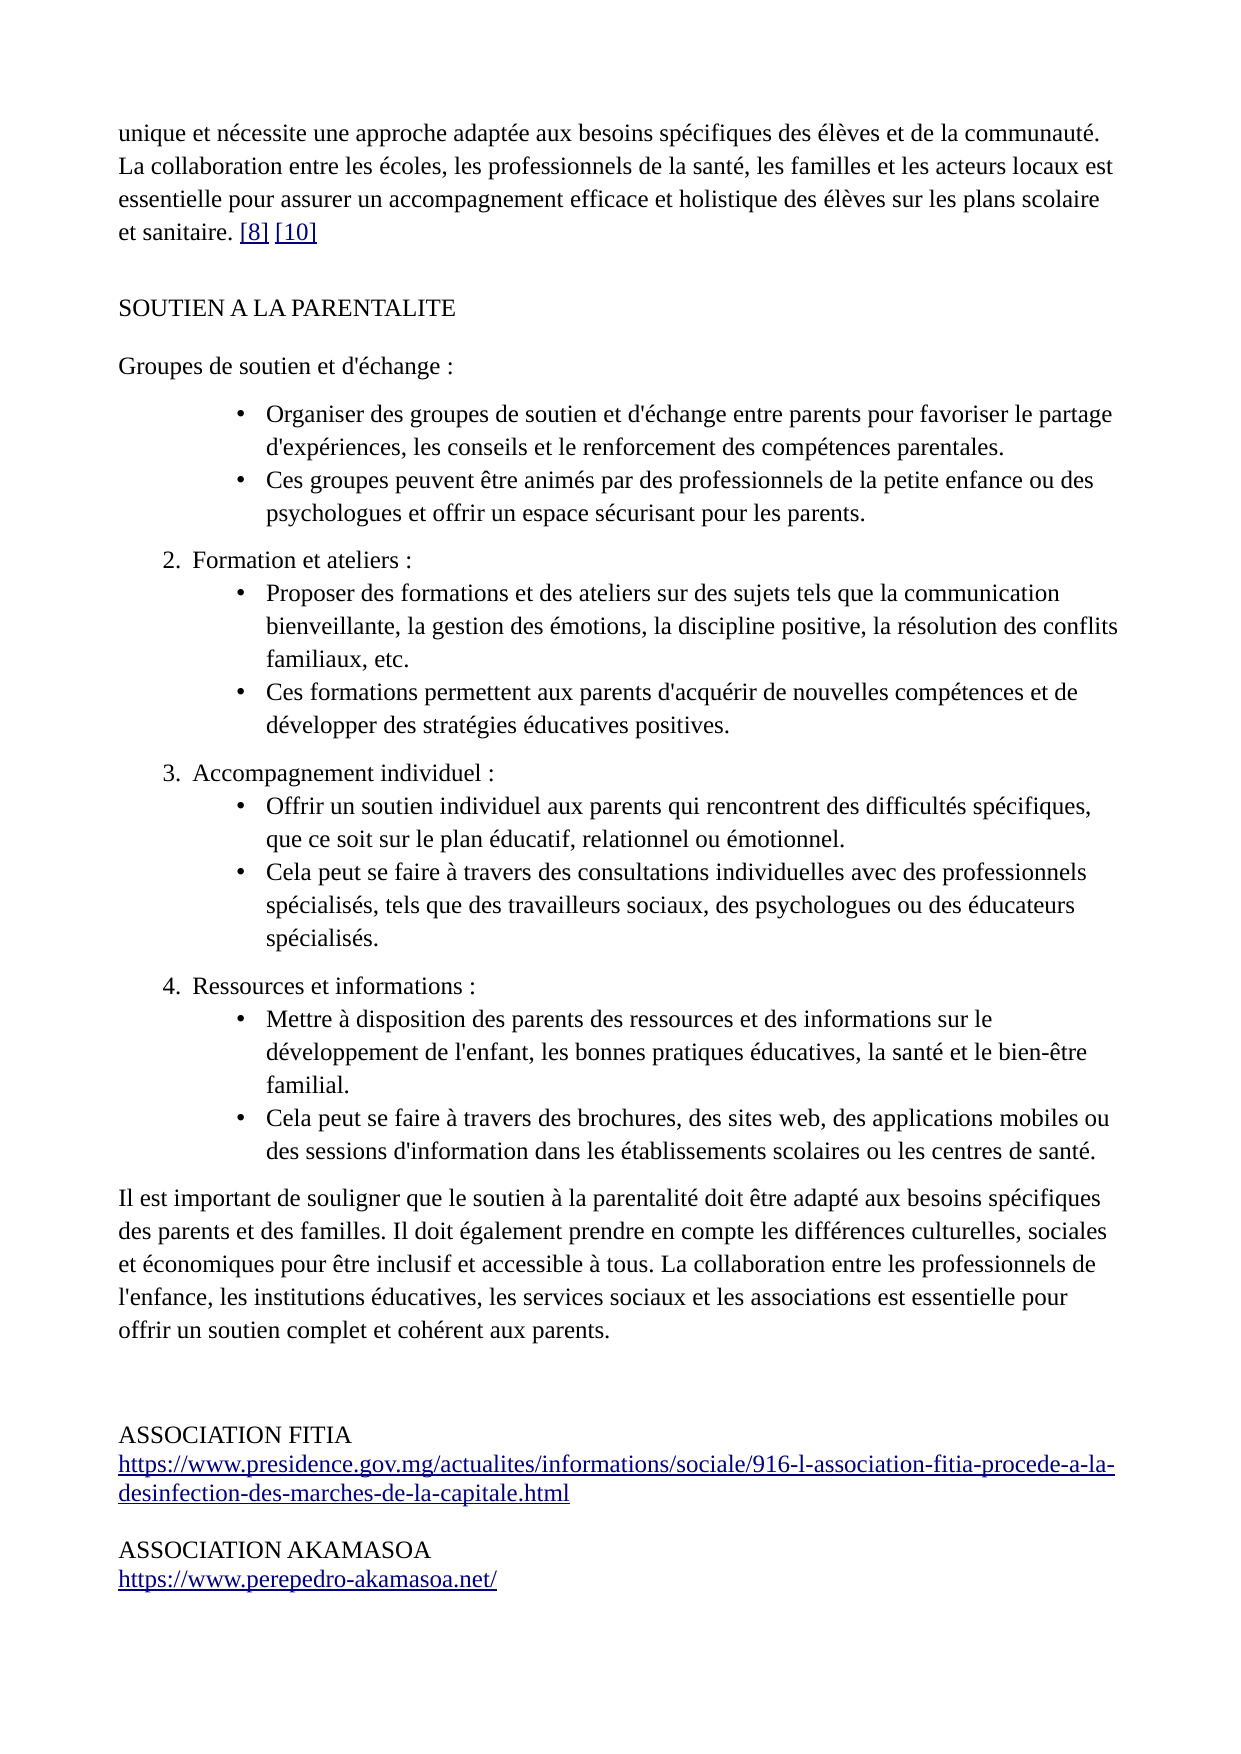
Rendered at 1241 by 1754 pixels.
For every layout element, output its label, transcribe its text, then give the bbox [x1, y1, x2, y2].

list Accompagnement individuel : [162, 758, 1122, 787]
text https://www.presidence.gov.mg/actualites/informations/sociale/916-l-association-fitia-procede-a-la-desinfection-des-marches-de-la-capitale.html [118, 1449, 1122, 1507]
text unique et nécessite une approche adaptée aux besoins spécifiques des élèves et de la communauté. La collaboration entre les écoles, les professionnels de la santé, les familles et les acteurs locaux est essentielle pour assurer un accompagnement efficace et holistique des élèves sur les plans scolaire et sanitaire. [8] [10] [118, 118, 1122, 246]
list Organiser des groupes de soutien et d'échange entre parents pour favoriser le partage d'expériences, les conseils et le renforcement des compétences parentales. [236, 399, 1122, 460]
list Ressources et informations : [162, 971, 1122, 999]
list Cela peut se faire à travers des consultations individuelles avec des professionnels spécialisés, tels que des travailleurs sociaux, des psychologues ou des éducateurs spécialisés. [236, 857, 1122, 952]
text ASSOCIATION AKAMASOA [118, 1536, 1122, 1564]
list Offrir un soutien individuel aux parents qui rencontrent des difficultés spécifiques, que ce soit sur le plan éducatif, relationnel ou émotionnel. [236, 791, 1122, 853]
list Proposer des formations et des ateliers sur des sujets tels que la communication bienveillante, la gestion des émotions, la discipline positive, la résolution des conflits familiaux, etc. [236, 578, 1122, 673]
list Formation et ateliers : [162, 545, 1122, 574]
list Cela peut se faire à travers des brochures, des sites web, des applications mobiles ou des sessions d'information dans les établissements scolaires ou les centres de santé. [236, 1103, 1122, 1164]
text Groupes de soutien et d'échange : [118, 351, 1122, 380]
text ASSOCIATION FITIA [118, 1421, 1122, 1449]
list Ces groupes peuvent être animés par des professionnels de la petite enfance ou des psychologues et offrir un espace sécurisant pour les parents. [236, 465, 1122, 526]
text Il est important de souligner que le soutien à la parentalité doit être adapté aux besoins spécifiques des parents et des familles. Il doit également prendre en compte les différences culturelles, sociales et économiques pour être inclusif et accessible à tous. La collaboration entre les professionnels de l'enfance, les institutions éducatives, les services sociaux et les associations est essentielle pour offrir un soutien complet et cohérent aux parents. [118, 1183, 1122, 1344]
list Ces formations permettent aux parents d'acquérir de nouvelles compétences et de développer des stratégies éducatives positives. [236, 677, 1122, 739]
text SOUTIEN A LA PARENTALITE [118, 293, 1122, 322]
list Mettre à disposition des parents des ressources et des informations sur le développement de l'enfant, les bonnes pratiques éducatives, la santé et le bien-être familial. [236, 1004, 1122, 1098]
text https://www.perepedro-akamasoa.net/ [118, 1564, 1122, 1593]
